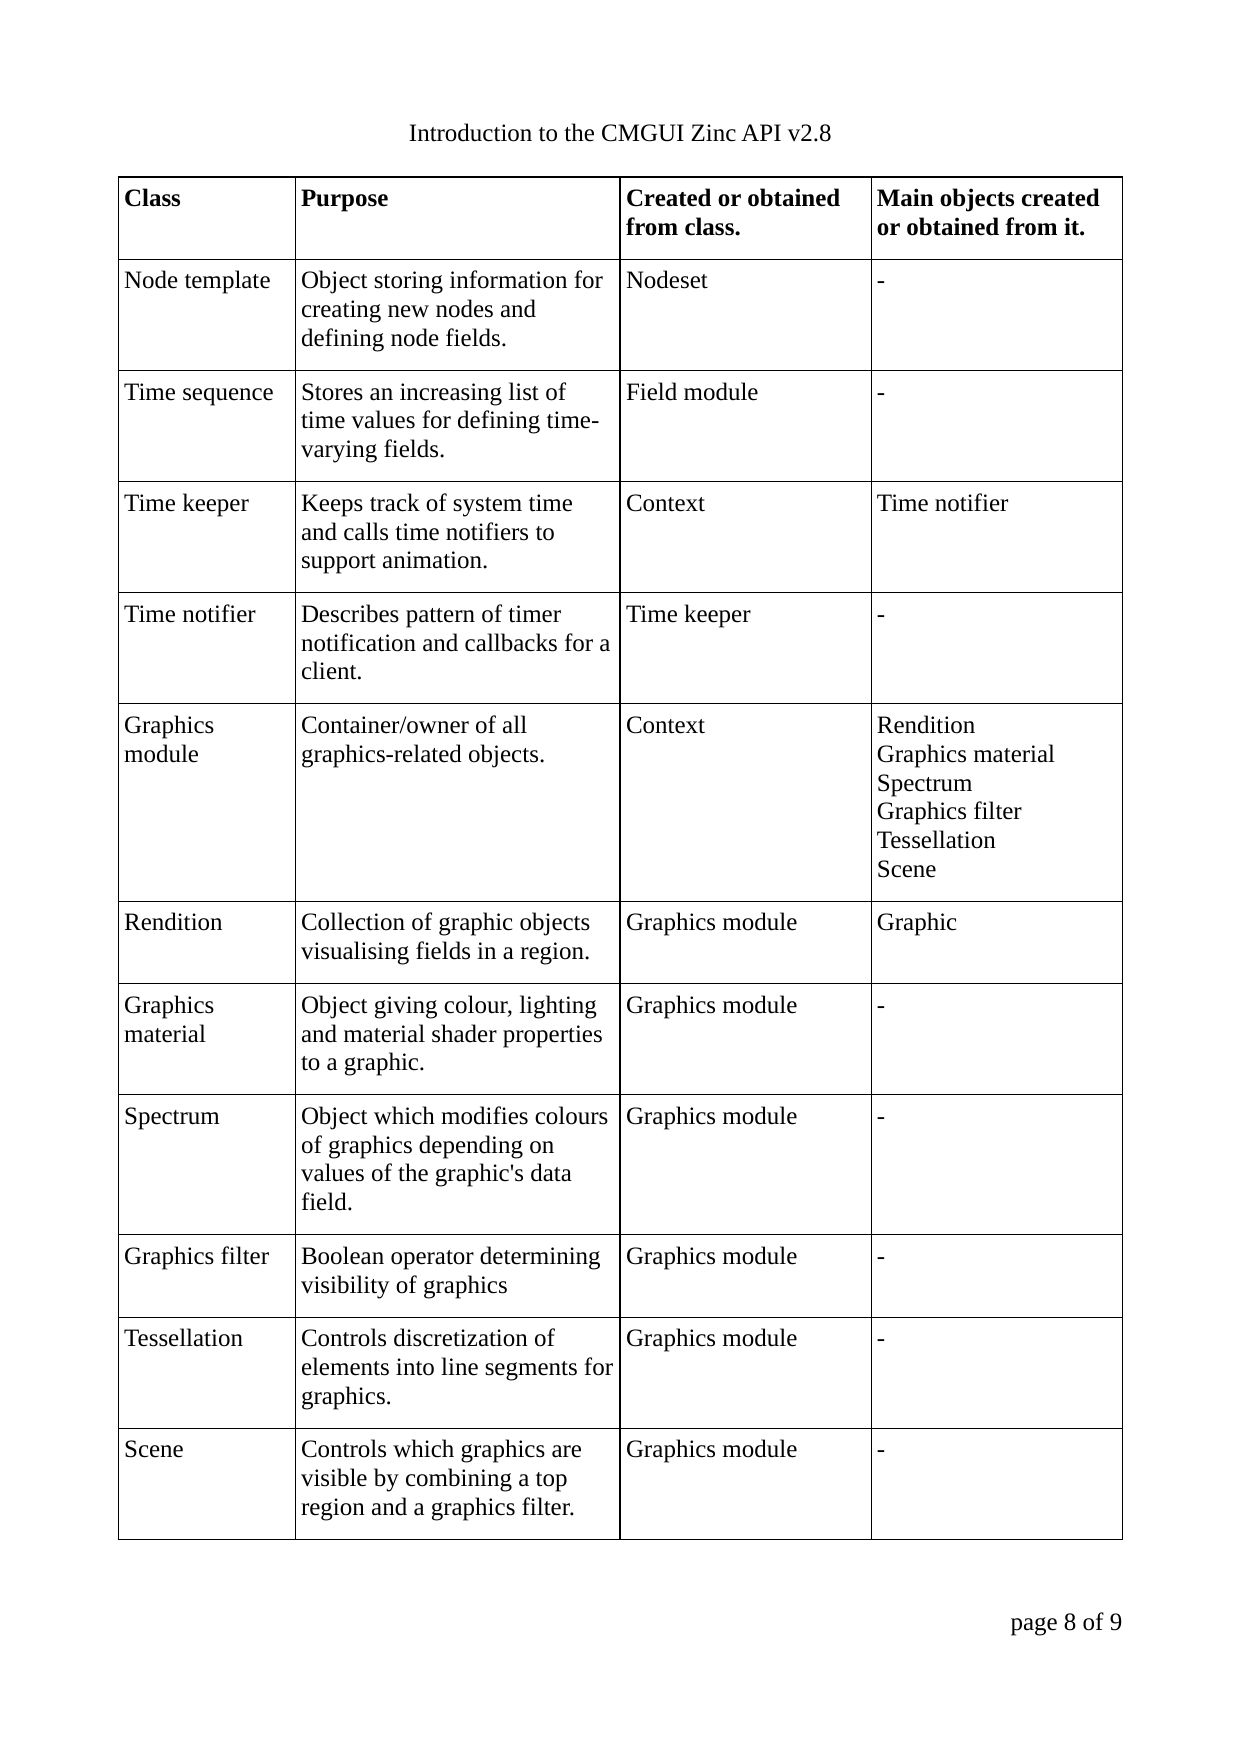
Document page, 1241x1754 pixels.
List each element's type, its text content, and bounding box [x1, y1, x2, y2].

table_cell Graphics module [621, 984, 871, 1094]
table_cell Context [621, 482, 871, 592]
table_cell Time notifier [872, 482, 1122, 592]
table_cell Graphics module [621, 1235, 871, 1317]
table_cell Context [621, 704, 871, 901]
table_header Purpose [296, 178, 619, 259]
table_cell Time notifier [119, 593, 295, 703]
table_cell Nodeset [621, 260, 871, 370]
table_cell Describes pattern of timer notification and callbacks for a client. [296, 593, 619, 703]
table_cell Boolean operator determining visibility of graphics [296, 1235, 619, 1317]
table_cell Scene [119, 1429, 295, 1539]
table_cell Tessellation [119, 1318, 295, 1428]
table_cell Graphics module [621, 902, 871, 983]
table_cell Object which modifies colours of graphics depending on values of the graphic's data field. [296, 1095, 619, 1234]
table_header Created or obtained from class. [621, 178, 871, 259]
table_header Main objects created or obtained from it. [872, 178, 1122, 259]
table_cell Time keeper [119, 482, 295, 592]
table_cell Collection of graphic objects visualising fields in a region. [296, 902, 619, 983]
table_cell - [872, 260, 1122, 370]
table_cell Time keeper [621, 593, 871, 703]
table_cell Keeps track of system time and calls time notifiers to support animation. [296, 482, 619, 592]
table_cell - [872, 371, 1122, 481]
table_header Class [119, 178, 295, 259]
table_cell Graphic [872, 902, 1122, 983]
table_cell - [872, 1235, 1122, 1317]
table_cell Controls discretization of elements into line segments for graphics. [296, 1318, 619, 1428]
table_cell - [872, 1318, 1122, 1428]
table_cell Graphics filter [119, 1235, 295, 1317]
table_cell - [872, 593, 1122, 703]
table_cell - [872, 984, 1122, 1094]
table_cell Graphics module [621, 1429, 871, 1539]
table_cell Object storing information for creating new nodes and defining node fields. [296, 260, 619, 370]
table_cell Rendition [119, 902, 295, 983]
table_cell Controls which graphics are visible by combining a top region and a graphics filter. [296, 1429, 619, 1539]
table_cell Time sequence [119, 371, 295, 481]
table_cell - [872, 1095, 1122, 1234]
table_cell Spectrum [119, 1095, 295, 1234]
table_cell Rendition Graphics material Spectrum Graphics filter Tessellation Scene [872, 704, 1122, 901]
table_cell Stores an increasing list of time values for defining time-varying fields. [296, 371, 619, 481]
table_cell Graphics module [621, 1095, 871, 1234]
table_cell Graphics material [119, 984, 295, 1094]
table_cell Node template [119, 260, 295, 370]
table_cell Object giving colour, lighting and material shader properties to a graphic. [296, 984, 619, 1094]
table_cell Graphics module [119, 704, 295, 901]
table_cell - [872, 1429, 1122, 1539]
table_cell Container/owner of all graphics-related objects. [296, 704, 619, 901]
table_cell Graphics module [621, 1318, 871, 1428]
table_cell Field module [621, 371, 871, 481]
